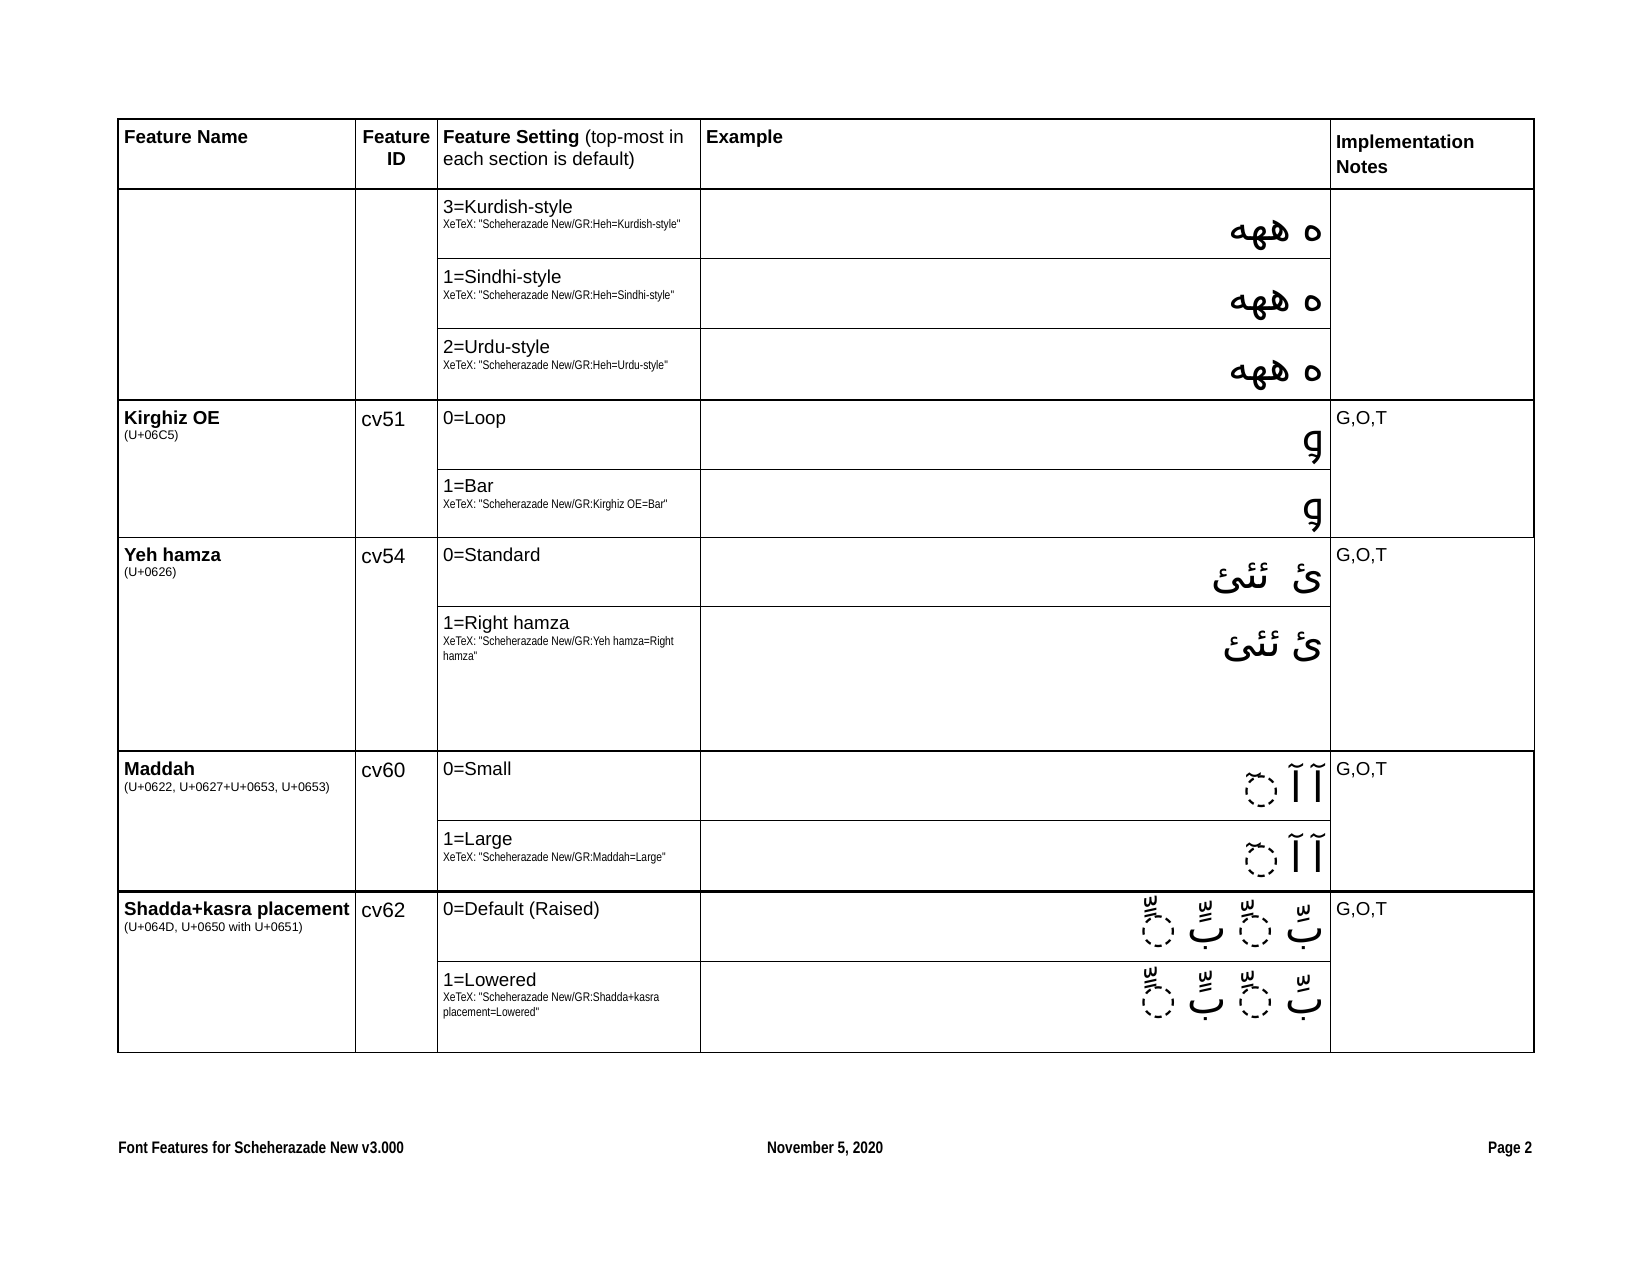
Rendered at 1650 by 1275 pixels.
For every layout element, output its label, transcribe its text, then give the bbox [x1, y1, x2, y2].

table_cell [356, 469, 437, 537]
table_cell [119, 190, 355, 399]
table_header Feature Name [119, 120, 355, 188]
table_cell ه ههه [701, 190, 1330, 258]
table_cell ئ ئئئ [701, 538, 1330, 606]
table_cell ئ ئئئ [701, 607, 1330, 750]
table_cell G,O,T [1331, 752, 1533, 890]
table_cell Shadda+kasra placement (U+064D, U+0650 with U+0651) [119, 893, 355, 1052]
table_cell [1331, 469, 1533, 537]
table_cell ۅ [701, 401, 1330, 469]
table_cell ۅ [701, 470, 1330, 537]
table_header Implementation Notes [1331, 120, 1533, 188]
table_cell 0=Standard [438, 538, 700, 606]
table_cell 1=Sindhi-style XeTeX: "Scheherazade New/GR:Heh=Sindhi-style" [438, 259, 700, 328]
table_cell cv60 [356, 752, 437, 890]
table_cell ه ههه [701, 259, 1330, 328]
table_cell [119, 469, 355, 537]
table_cell آ آ ◌ٓ [701, 752, 1330, 820]
table_cell Kirghiz OE (U+06C5) [119, 401, 355, 469]
table_cell [1331, 190, 1533, 399]
table_cell 3=Kurdish-style XeTeX: "Scheherazade New/GR:Heh=Kurdish-style" [438, 190, 700, 258]
table_cell 1=Large XeTeX: "Scheherazade New/GR:Maddah=Large" [438, 821, 700, 890]
table_cell G,O,T [1331, 401, 1533, 469]
table_cell cv51 [356, 401, 437, 469]
table_cell بِّ ◌ِّ بٍّ ◌ٍّ [701, 962, 1330, 1052]
table_cell بِّ ◌ِّ بٍّ ◌ٍّ [701, 893, 1330, 961]
table_cell 1=Bar XeTeX: "Scheherazade New/GR:Kirghiz OE=Bar" [438, 470, 700, 537]
table_cell cv54 [356, 538, 437, 750]
table_cell Maddah (U+0622, U+0627+U+0653, U+0653) [119, 752, 355, 890]
table_cell ه ههه [701, 329, 1330, 399]
table_cell G,O,T [1331, 538, 1534, 750]
table_cell 2=Urdu-style XeTeX: "Scheherazade New/GR:Heh=Urdu-style" [438, 329, 700, 399]
table_cell 0=Small [438, 752, 700, 820]
table_header Example [701, 120, 1330, 188]
table_cell [356, 190, 437, 399]
table_header Feature ID [356, 120, 437, 188]
table_cell cv62 [356, 893, 437, 1052]
table_cell 0=Loop [438, 401, 700, 469]
table_cell 0=Default (Raised) [438, 893, 700, 961]
table_header Feature Setting (top-most in each section is default) [438, 120, 700, 188]
table_cell Yeh hamza (U+0626) [119, 538, 355, 750]
table_cell 1=Right hamza XeTeX: "Scheherazade New/GR:Yeh hamza=Right hamza" [438, 607, 700, 750]
table_cell G,O,T [1331, 893, 1533, 1052]
table_cell آ آ ◌ٓ [701, 821, 1330, 890]
table_cell 1=Lowered XeTeX: "Scheherazade New/GR:Shadda+kasra placement=Lowered" [438, 962, 700, 1052]
